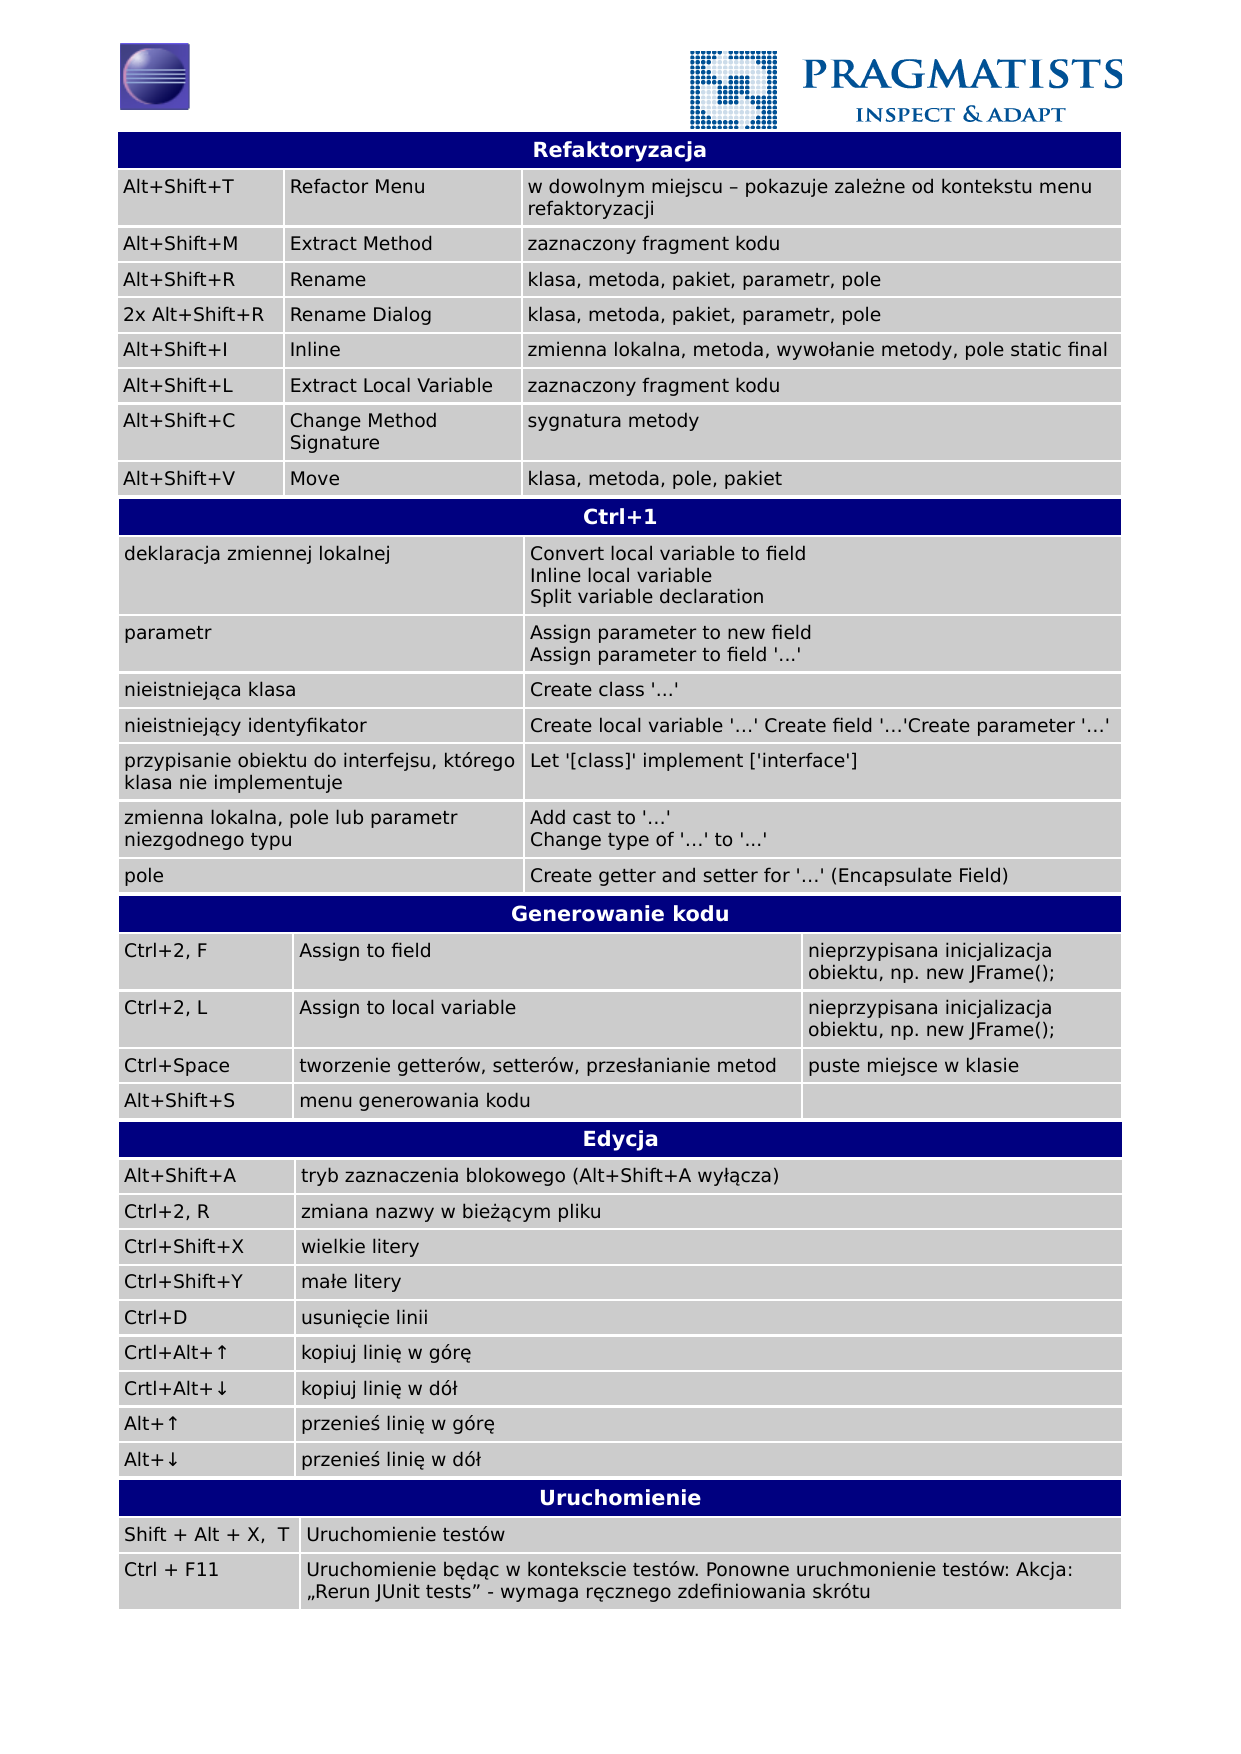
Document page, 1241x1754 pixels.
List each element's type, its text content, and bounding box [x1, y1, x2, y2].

table_cell Assign to local variable [294, 992, 801, 1047]
table_cell Ctrl+Space [119, 1049, 292, 1082]
table_cell sygnatura metody [523, 405, 1121, 460]
table_cell zaznaczony fragment kodu [523, 369, 1121, 402]
table_cell Alt+Shift+L [118, 369, 283, 402]
table_cell nieistniejący identyfikator [119, 709, 523, 742]
table_cell Extract Method [285, 228, 521, 261]
table_cell przenieś linię w dół [296, 1443, 1122, 1476]
table_cell Alt+Shift+C [118, 405, 283, 460]
table_cell tryb zaznaczenia blokowego (Alt+Shift+A wyłącza) [296, 1160, 1122, 1193]
table_cell w dowolnym miejscu – pokazuje zależne od kontekstu menu refaktoryzacji [523, 170, 1121, 225]
table_cell Assign to field [294, 934, 801, 989]
table_cell Assign parameter to new field Assign parameter to field '...' [525, 616, 1121, 671]
table_cell menu generowania kodu [294, 1084, 801, 1118]
table_cell Alt+↑ [119, 1408, 294, 1441]
table_cell [803, 1084, 1121, 1118]
table_header Edycja [119, 1122, 1122, 1157]
table_cell Crtl+Alt+↓ [119, 1372, 294, 1405]
table_cell Alt+Shift+V [118, 462, 283, 495]
table_cell Uruchomienie będąc w kontekscie testów. Ponowne uruchmonienie testów: Akcja: „Rerun JUnit tests” - wymaga ręcznego zdefiniowania skrótu [301, 1554, 1121, 1609]
table_cell Alt+Shift+R [118, 263, 283, 296]
table_cell zmiana nazwy w bieżącym pliku [296, 1195, 1122, 1228]
table_header Generowanie kodu [119, 896, 1121, 932]
table_cell zaznaczony fragment kodu [523, 228, 1121, 261]
table_cell zmienna lokalna, pole lub parametr niezgodnego typu [119, 802, 523, 857]
picture [690, 51, 1123, 129]
table_cell przenieś linię w górę [296, 1408, 1122, 1441]
table_cell Rename [285, 263, 521, 296]
table_cell Convert local variable to field Inline local variable Split variable declaration [525, 537, 1121, 614]
table_cell Inline [285, 334, 521, 367]
table_cell Let '[class]' implement ['interface'] [525, 744, 1121, 799]
table_cell pole [119, 859, 523, 892]
table_cell Uruchomienie testów [301, 1518, 1121, 1552]
table_cell nieprzypisana inicjalizacja obiektu, np. new JFrame(); [803, 992, 1121, 1047]
table_cell przypisanie obiektu do interfejsu, którego klasa nie implementuje [119, 744, 523, 799]
table_cell Move [285, 462, 521, 495]
table_cell Ctrl+Shift+X [119, 1230, 294, 1264]
table_cell Alt+Shift+I [118, 334, 283, 367]
table_cell Ctrl+D [119, 1301, 294, 1334]
table_cell klasa, metoda, pakiet, parametr, pole [523, 263, 1121, 296]
table_cell usunięcie linii [296, 1301, 1122, 1334]
table_header Uruchomienie [119, 1480, 1121, 1516]
table_cell Alt+↓ [119, 1443, 294, 1476]
table_cell Alt+Shift+T [118, 170, 283, 225]
table_cell Rename Dialog [285, 298, 521, 332]
table_cell Crtl+Alt+↑ [119, 1337, 294, 1370]
table_cell kopiuj linię w dół [296, 1372, 1122, 1405]
table_cell wielkie litery [296, 1230, 1122, 1264]
table_cell nieistniejąca klasa [119, 674, 523, 707]
table_cell Create local variable '…' Create field '…'Create parameter '…' [525, 709, 1121, 742]
table_cell Ctrl+2, L [119, 992, 292, 1047]
table_cell nieprzypisana inicjalizacja obiektu, np. new JFrame(); [803, 934, 1121, 989]
table_cell Add cast to '…' Change type of '…' to '...' [525, 802, 1121, 857]
picture [120, 43, 190, 110]
table_header Refaktoryzacja [118, 132, 1121, 168]
table_cell Alt+Shift+A [119, 1160, 294, 1193]
table_cell puste miejsce w klasie [803, 1049, 1121, 1082]
table_cell Refactor Menu [285, 170, 521, 225]
table_cell klasa, metoda, pakiet, parametr, pole [523, 298, 1121, 332]
table_cell Ctrl+2, F [119, 934, 292, 989]
table_cell Change Method Signature [285, 405, 521, 460]
table_cell Alt+Shift+S [119, 1084, 292, 1118]
table_cell parametr [119, 616, 523, 671]
table_cell Alt+Shift+M [118, 228, 283, 261]
table_cell 2x Alt+Shift+R [118, 298, 283, 332]
table_cell klasa, metoda, pole, pakiet [523, 462, 1121, 495]
table_cell Create class '...' [525, 674, 1121, 707]
table_cell Extract Local Variable [285, 369, 521, 402]
table_cell Ctrl + F11 [119, 1554, 299, 1609]
table_cell deklaracja zmiennej lokalnej [119, 537, 523, 614]
table_cell małe litery [296, 1266, 1122, 1299]
table_cell tworzenie getterów, setterów, przesłanianie metod [294, 1049, 801, 1082]
table_cell Create getter and setter for '…' (Encapsulate Field) [525, 859, 1121, 892]
table_header Ctrl+1 [119, 499, 1121, 535]
table_cell Ctrl+2, R [119, 1195, 294, 1228]
table_cell Shift + Alt + X, T [119, 1518, 299, 1552]
table_cell Ctrl+Shift+Y [119, 1266, 294, 1299]
table_cell kopiuj linię w górę [296, 1337, 1122, 1370]
table_cell zmienna lokalna, metoda, wywołanie metody, pole static final [523, 334, 1121, 367]
